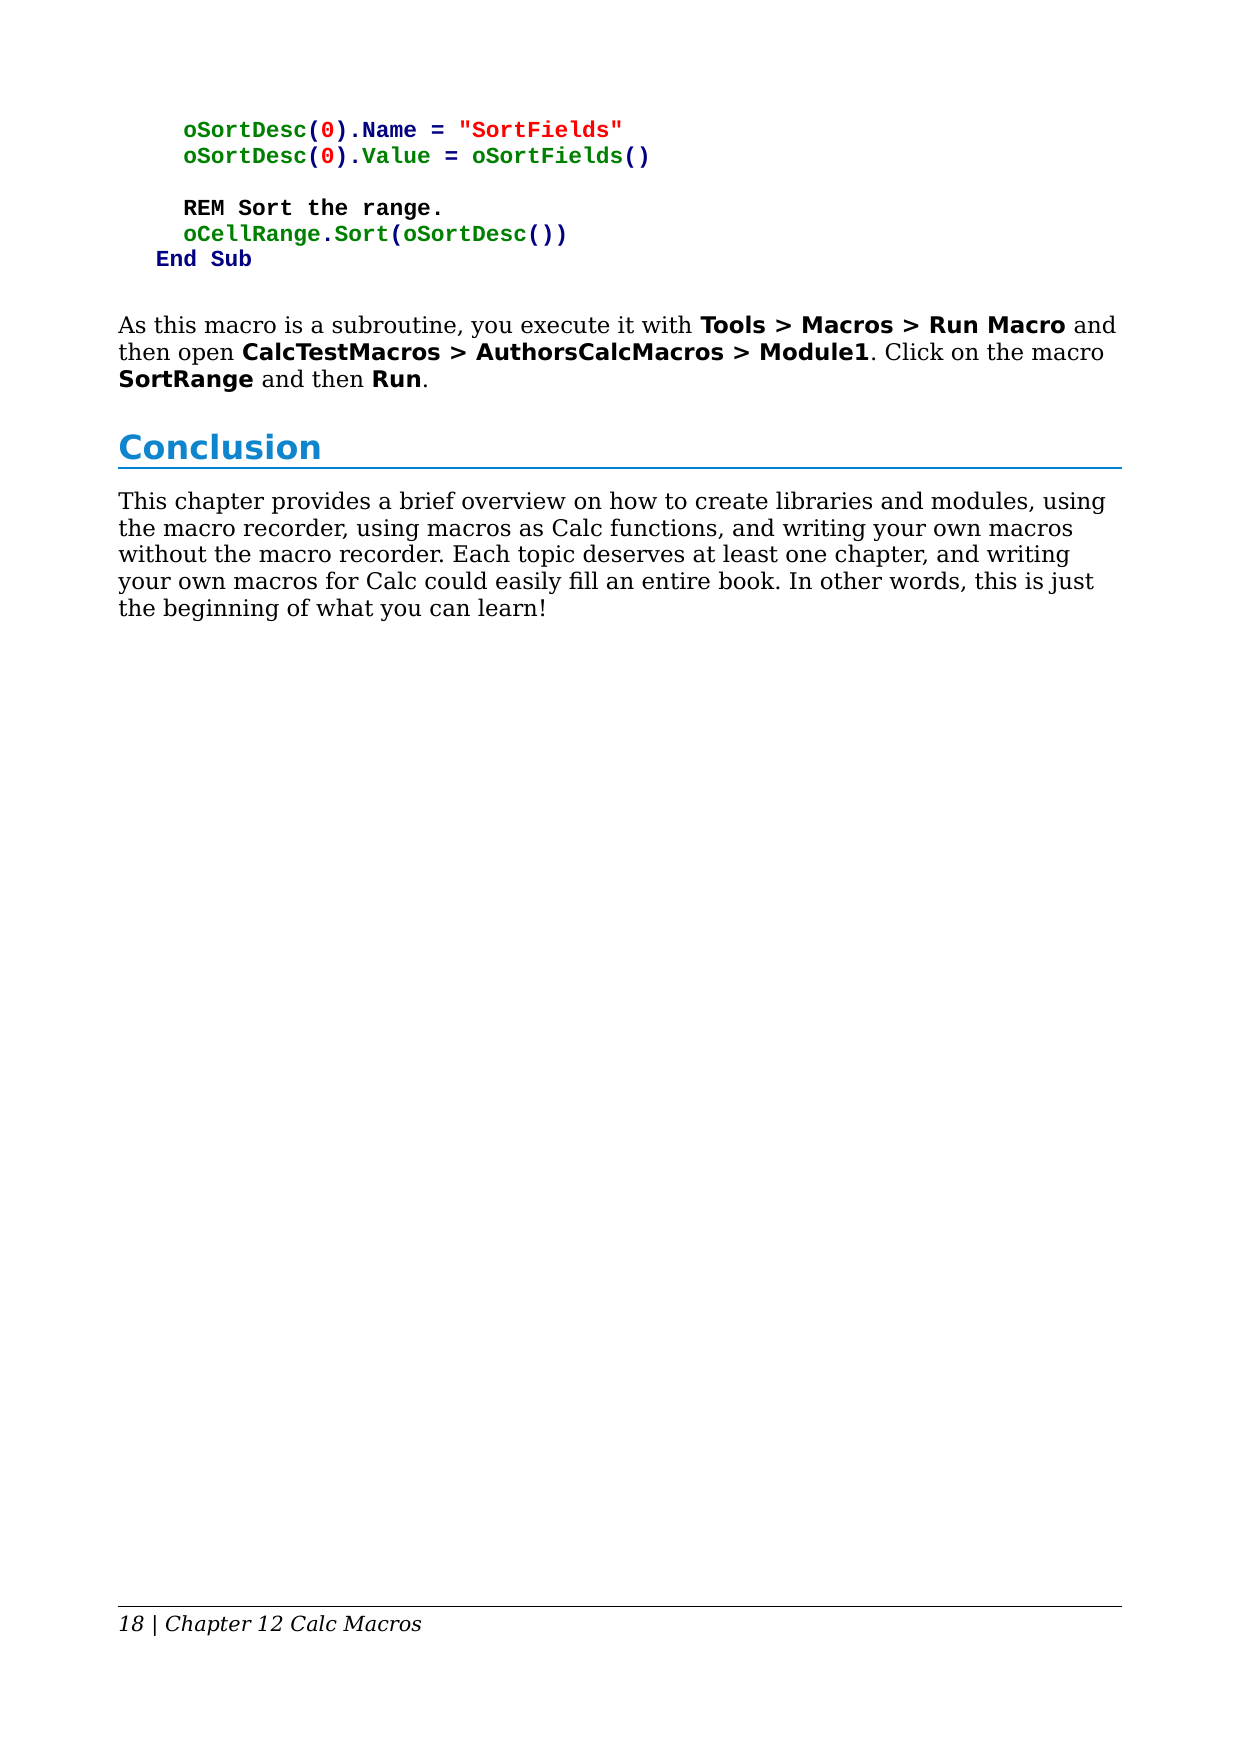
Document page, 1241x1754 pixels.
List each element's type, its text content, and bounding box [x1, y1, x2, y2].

text This chapter provides a brief overview on how to create libraries and modules, using the macro recorder, using macros as Calc functions, and writing your own macros without the macro recorder. Each topic deserves at least one chapter, and writing your own macros for Calc could easily fill an entire book. In other words, this is just the beginning of what you can learn! [118, 488, 1122, 622]
text oSortDesc(0).Name = "SortFields" [156, 118, 1092, 144]
text oSortDesc(0).Value = oSortFields() [156, 144, 1092, 170]
text As this macro is a subroutine, you execute it with Tools > Macros > Run Macro and then open CalcTestMacros > AuthorsCalcMacros > Module1. Click on the macro SortRange and then Run. [118, 312, 1122, 392]
text End Sub [156, 248, 1092, 274]
text REM Sort the range. [156, 196, 1092, 222]
text oCellRange.Sort(oSortDesc()) [156, 222, 1092, 248]
subtitle Conclusion [118, 428, 1122, 467]
